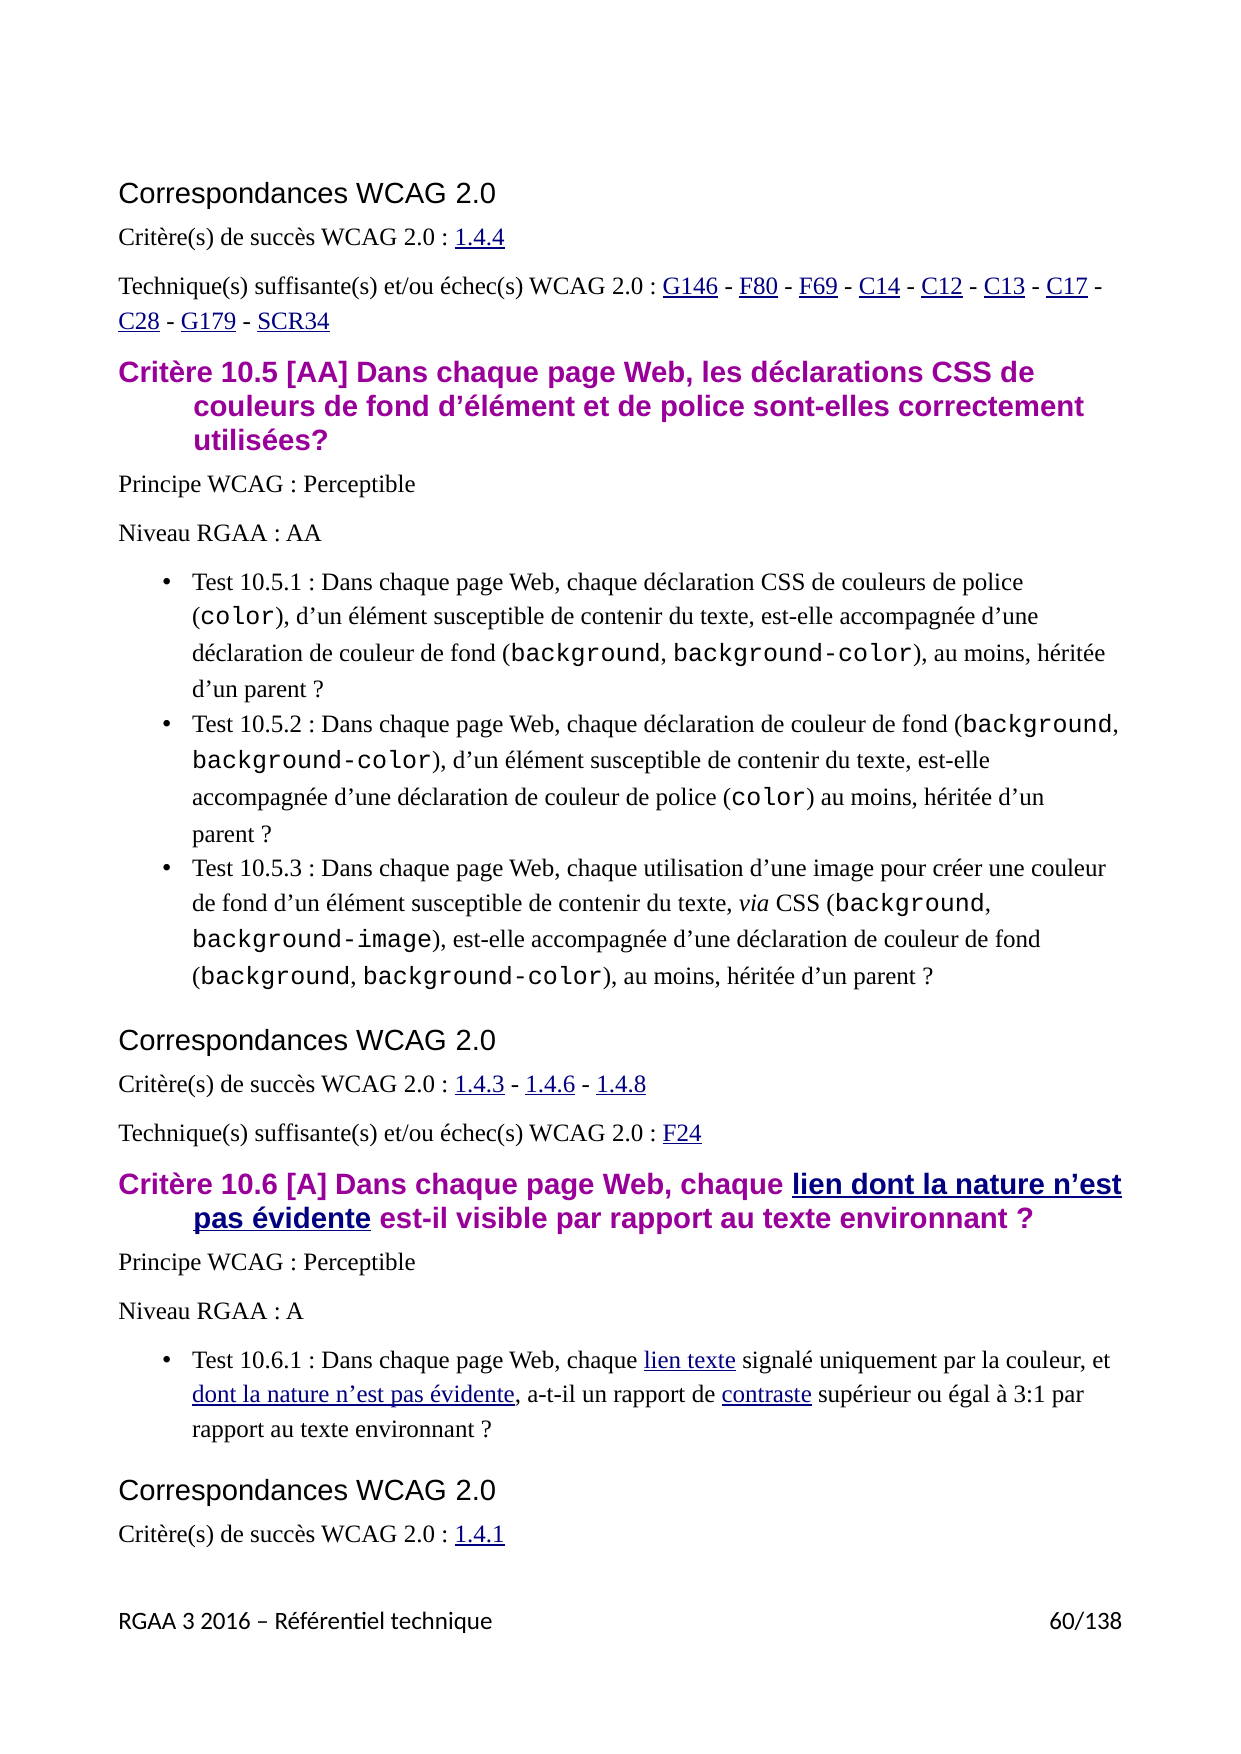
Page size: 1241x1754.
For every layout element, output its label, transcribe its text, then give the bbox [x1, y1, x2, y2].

list Test 10.6.1 : Dans chaque page Web, chaque lien texte signalé uniquement par la couleur, et dont la nature n’est pas évidente, a-t-il un rapport de contraste supérieur ou égal à 3:1 par rapport au texte environnant ? [162, 1345, 1122, 1443]
list Test 10.5.1 : Dans chaque page Web, chaque déclaration CSS de couleurs de police (color), d’un élément susceptible de contenir du texte, est-elle accompagnée d’une déclaration de couleur de fond (background, background-color), au moins, héritée d’un parent ? [162, 567, 1122, 703]
text Principe WCAG : Perceptible [118, 1247, 1122, 1276]
subtitle Critère 10.6 [A] Dans chaque page Web, chaque lien dont la nature n’est pas évidente est-il visible par rapport au texte environnant ? [118, 1167, 1122, 1234]
text Critère(s) de succès WCAG 2.0 : 1.4.1 [118, 1519, 1122, 1548]
list Test 10.5.3 : Dans chaque page Web, chaque utilisation d’une image pour créer une couleur de fond d’un élément susceptible de contenir du texte, via CSS (background, background-image), est-elle accompagnée d’une déclaration de couleur de fond (background, background-color), au moins, héritée d’un parent ? [162, 853, 1122, 992]
text Niveau RGAA : A [118, 1296, 1122, 1325]
text Principe WCAG : Perceptible [118, 469, 1122, 497]
text Technique(s) suffisante(s) et/ou échec(s) WCAG 2.0 : G146 - F80 - F69 - C14 - C12 - C13 - C17 - C28 - G179 - SCR34 [118, 271, 1122, 335]
subtitle Critère 10.5 [AA] Dans chaque page Web, les déclarations CSS de couleurs de fond d’élément et de police sont-elles correctement utilisées? [118, 355, 1122, 456]
text Niveau RGAA : AA [118, 518, 1122, 547]
text Technique(s) suffisante(s) et/ou échec(s) WCAG 2.0 : F24 [118, 1118, 1122, 1147]
subtitle Correspondances WCAG 2.0 [118, 176, 1122, 210]
subtitle Correspondances WCAG 2.0 [118, 1473, 1122, 1507]
text Critère(s) de succès WCAG 2.0 : 1.4.3 - 1.4.6 - 1.4.8 [118, 1069, 1122, 1097]
text Critère(s) de succès WCAG 2.0 : 1.4.4 [118, 222, 1122, 251]
list Test 10.5.2 : Dans chaque page Web, chaque déclaration de couleur de fond (background, background-color), d’un élément susceptible de contenir du texte, est-elle accompagnée d’une déclaration de couleur de police (color) au moins, héritée d’un parent ? [162, 709, 1122, 847]
subtitle Correspondances WCAG 2.0 [118, 1023, 1122, 1056]
